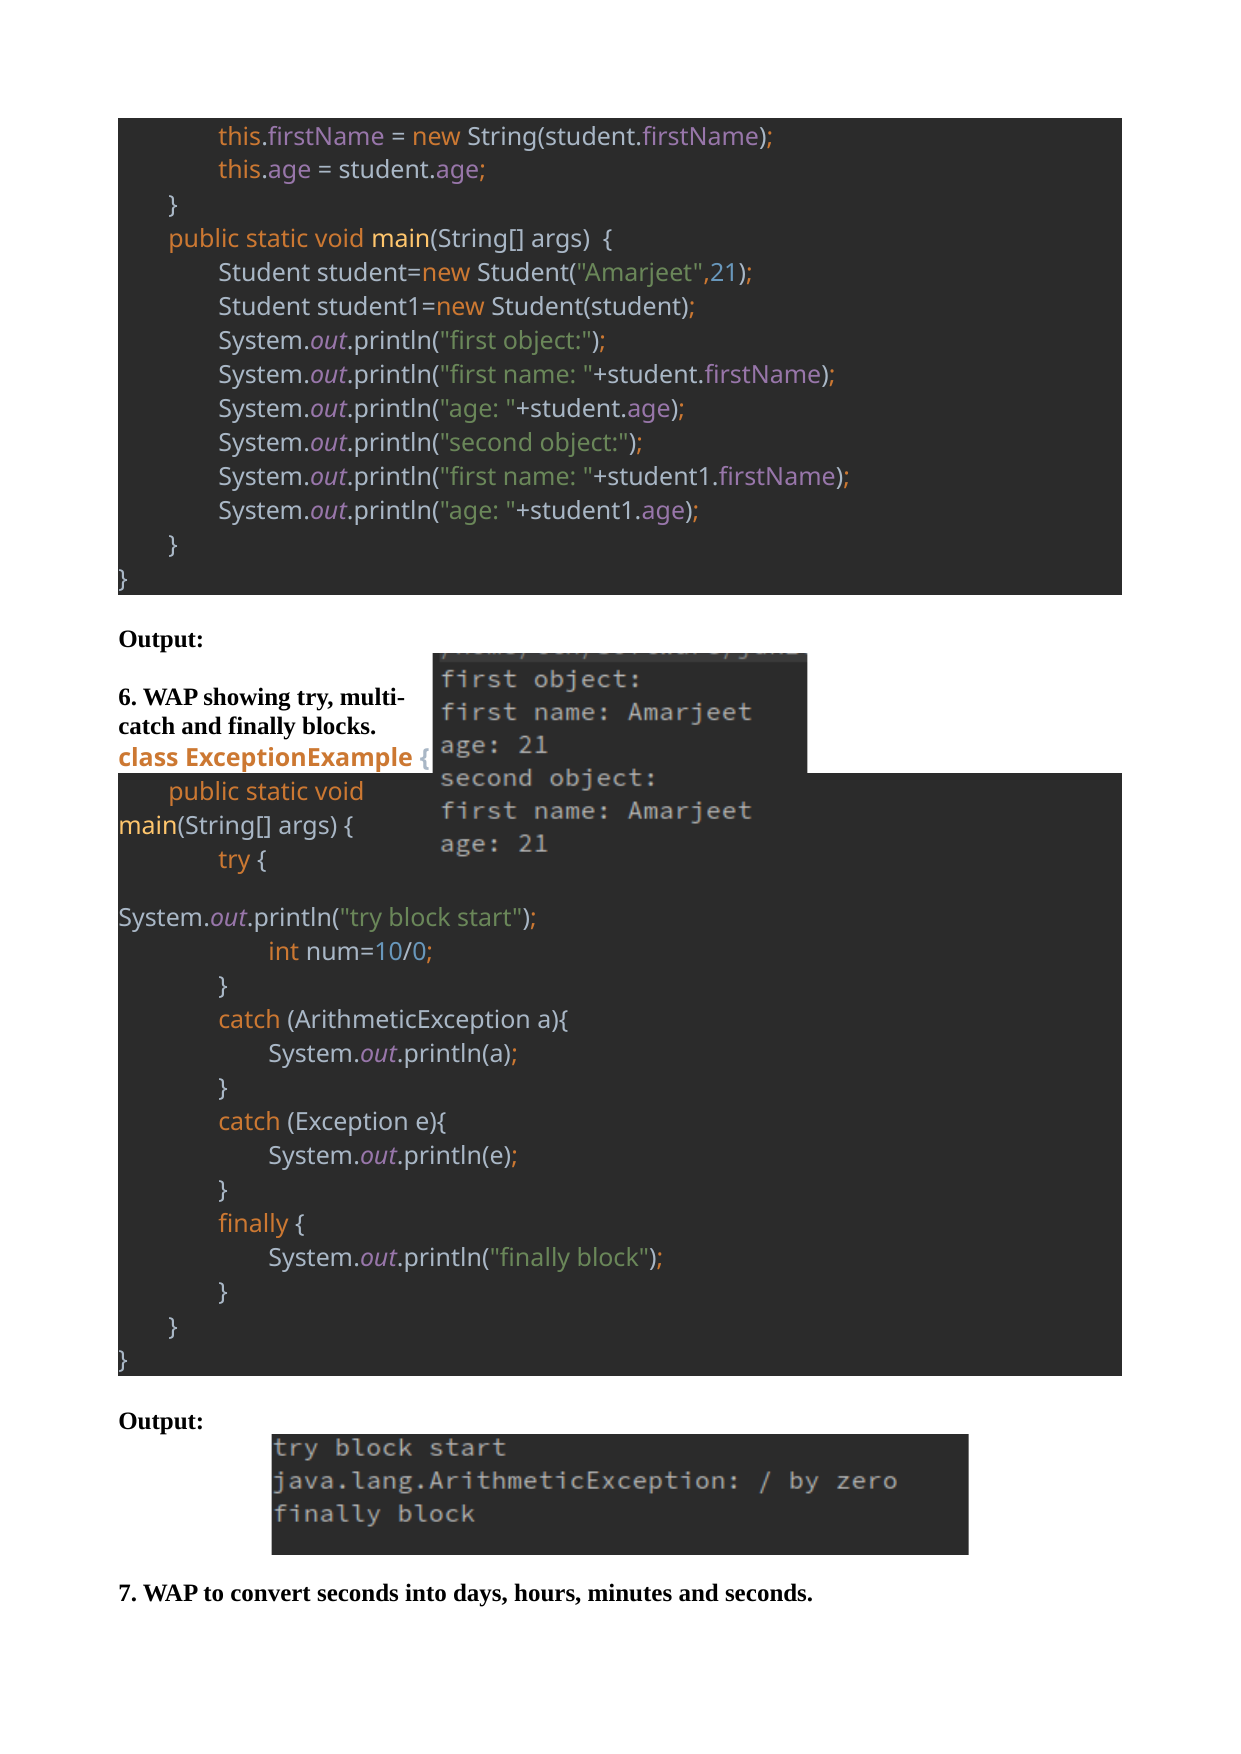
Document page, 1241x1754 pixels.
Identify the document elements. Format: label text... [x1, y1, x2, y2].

text System.out.println("try block start"); [118, 876, 1122, 933]
text public static void main(String[] args) { [118, 220, 1122, 254]
text } [118, 1172, 1122, 1206]
text this.age = student.age; [118, 152, 1122, 186]
text } [118, 967, 1122, 1002]
text System.out.println("finally block"); [118, 1240, 1122, 1274]
text Student student=new Student("Amarjeet",21); [118, 254, 1122, 288]
text class ExceptionExample { [118, 739, 432, 773]
text } [118, 1070, 1122, 1104]
text System.out.println("first name: "+student.firstName); [118, 357, 1122, 391]
text try { [118, 842, 432, 876]
text System.out.println("first name: "+student1.firstName); [118, 459, 1122, 493]
text catch (Exception e){ [118, 1104, 1122, 1138]
text } [118, 527, 1122, 561]
text [808, 739, 1122, 773]
text catch (ArithmeticException a){ [118, 1002, 1122, 1036]
text System.out.println("first object:"); [118, 322, 1122, 357]
text finally { [118, 1206, 1122, 1240]
text Output: [118, 1406, 1122, 1434]
text System.out.println(e); [118, 1138, 1122, 1172]
text int num=10/0; [118, 933, 1122, 967]
text System.out.println("age: "+student.age); [118, 391, 1122, 425]
text 6. WAP showing try, multi-catch and finally blocks. [118, 682, 432, 739]
text System.out.println("second object:"); [118, 425, 1122, 459]
text [808, 773, 1122, 842]
text Student student1=new Student(student); [118, 288, 1122, 322]
text [808, 842, 1122, 876]
text this.firstName = new String(student.firstName); [118, 118, 1122, 152]
text } [118, 1274, 1122, 1308]
text } [118, 1342, 1122, 1376]
text } [118, 561, 1122, 595]
text } [118, 186, 1122, 220]
text System.out.println(a); [118, 1036, 1122, 1070]
text public static void main(String[] args) { [118, 773, 432, 842]
text 7. WAP to convert seconds into days, hours, minutes and seconds. [118, 1578, 1122, 1607]
text System.out.println("age: "+student1.age); [118, 493, 1122, 527]
picture [271, 1434, 969, 1555]
picture [432, 653, 808, 888]
text Output: [118, 624, 1122, 653]
text [808, 682, 1122, 739]
text } [118, 1308, 1122, 1342]
